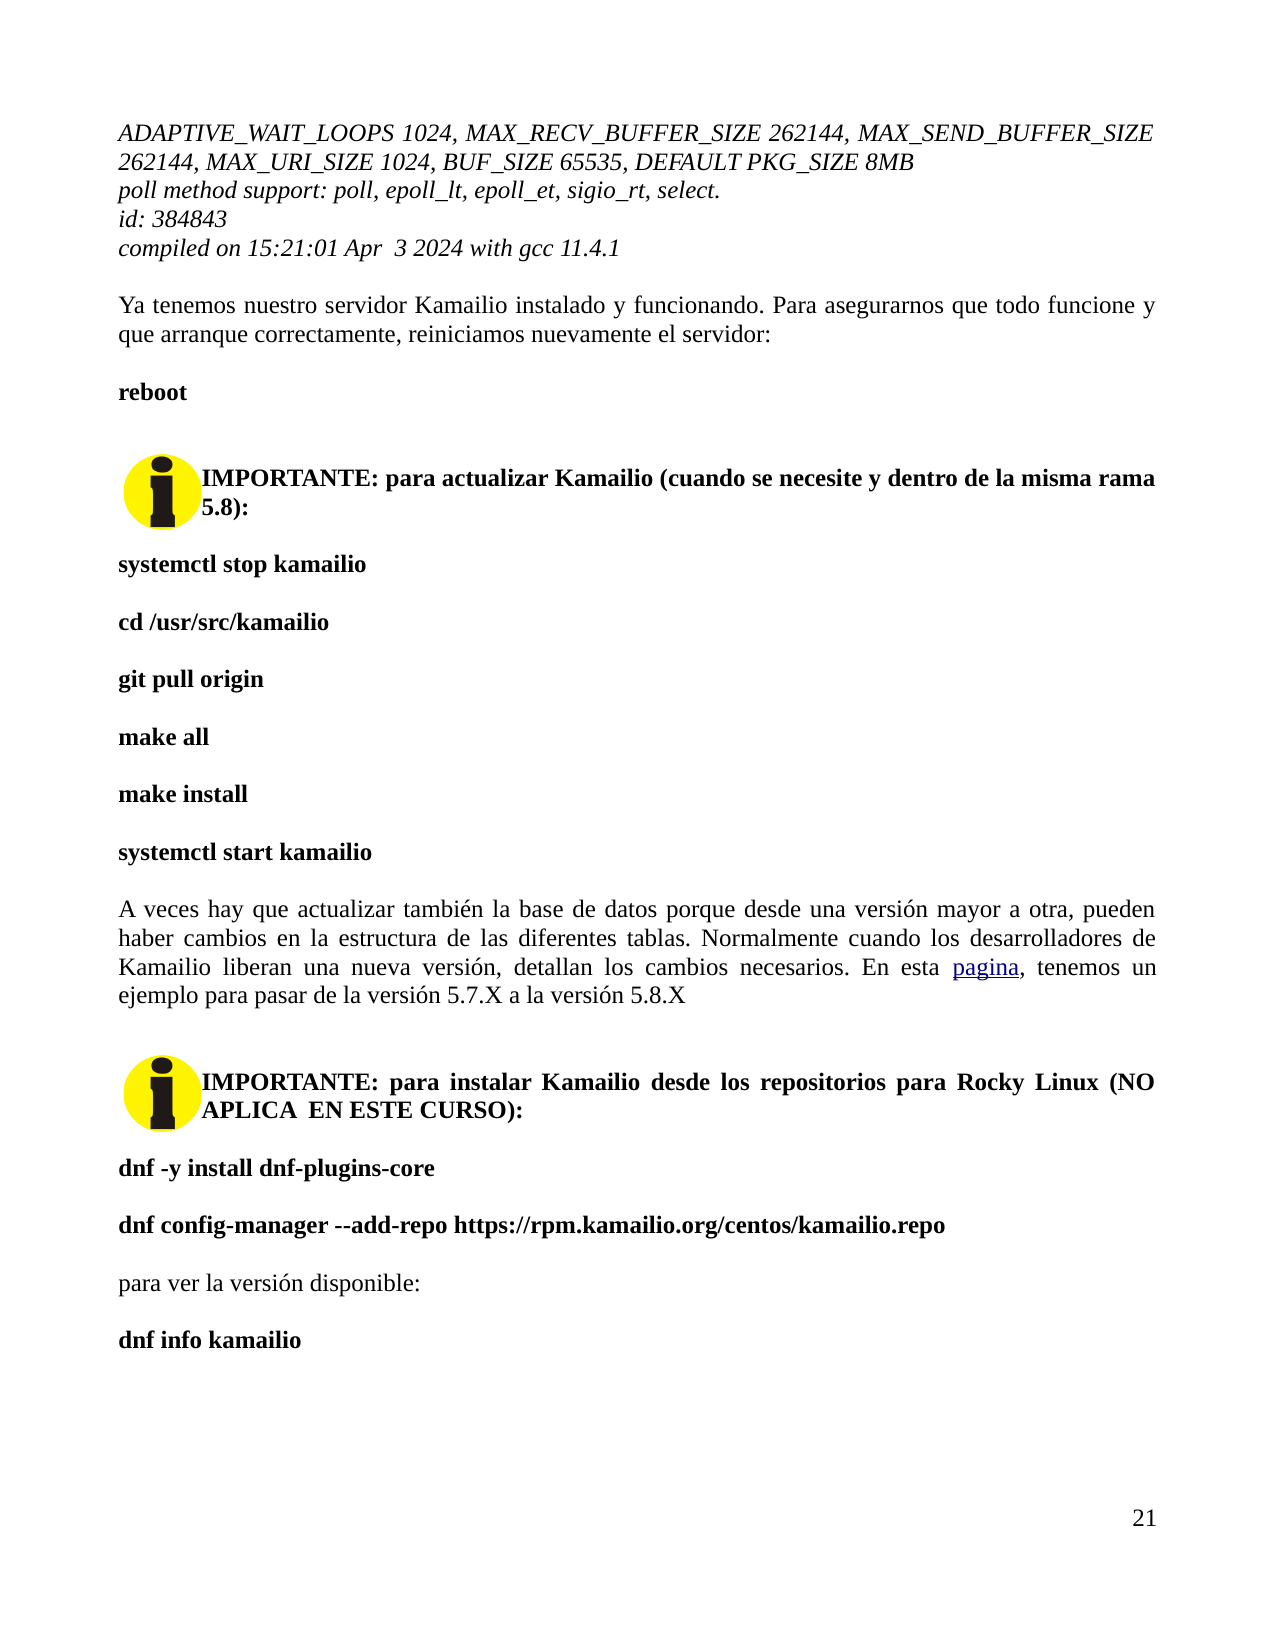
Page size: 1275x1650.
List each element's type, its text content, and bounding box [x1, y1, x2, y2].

text Ya tenemos nuestro servidor Kamailio instalado y funcionando. Para asegurarnos que todo funcione y que arranque correctamente, reiniciamos nuevamente el servidor: [118, 291, 1157, 348]
picture [123, 454, 202, 530]
text id: 384843 [118, 204, 1157, 233]
text A veces hay que actualizar también la base de datos porque desde una versión mayor a otra, pueden haber cambios en la estructura de las diferentes tablas. Normalmente cuando los desarrolladores de Kamailio liberan una nueva versión, detallan los cambios necesarios. En esta pagina, tenemos un ejemplo para pasar de la versión 5.7.X a la versión 5.8.X [118, 894, 1157, 1009]
text cd /usr/src/kamailio [118, 607, 1157, 636]
text make all [118, 722, 1157, 751]
text para ver la versión disponible: [118, 1268, 1157, 1297]
text systemctl start kamailio [118, 837, 1157, 866]
text make install [118, 779, 1157, 808]
text dnf info kamailio [118, 1326, 1157, 1354]
text ADAPTIVE_WAIT_LOOPS 1024, MAX_RECV_BUFFER_SIZE 262144, MAX_SEND_BUFFER_SIZE 262144, MAX_URI_SIZE 1024, BUF_SIZE 65535, DEFAULT PKG_SIZE 8MB [118, 118, 1157, 176]
text IMPORTANTE: para actualizar Kamailio (cuando se necesite y dentro de la misma rama 5.8): [202, 463, 1157, 521]
picture [123, 1055, 202, 1132]
text dnf config-manager --add-repo https://rpm.kamailio.org/centos/kamailio.repo [118, 1211, 1157, 1239]
text reboot [118, 377, 1157, 406]
text poll method support: poll, epoll_lt, epoll_et, sigio_rt, select. [118, 176, 1157, 204]
text IMPORTANTE: para instalar Kamailio desde los repositorios para Rocky Linux (NO APLICA EN ESTE CURSO): [202, 1067, 1157, 1124]
text compiled on 15:21:01 Apr 3 2024 with gcc 11.4.1 [118, 233, 1157, 262]
text systemctl stop kamailio [118, 549, 1157, 578]
text dnf -y install dnf-plugins-core [118, 1153, 1157, 1182]
text git pull origin [118, 664, 1157, 693]
